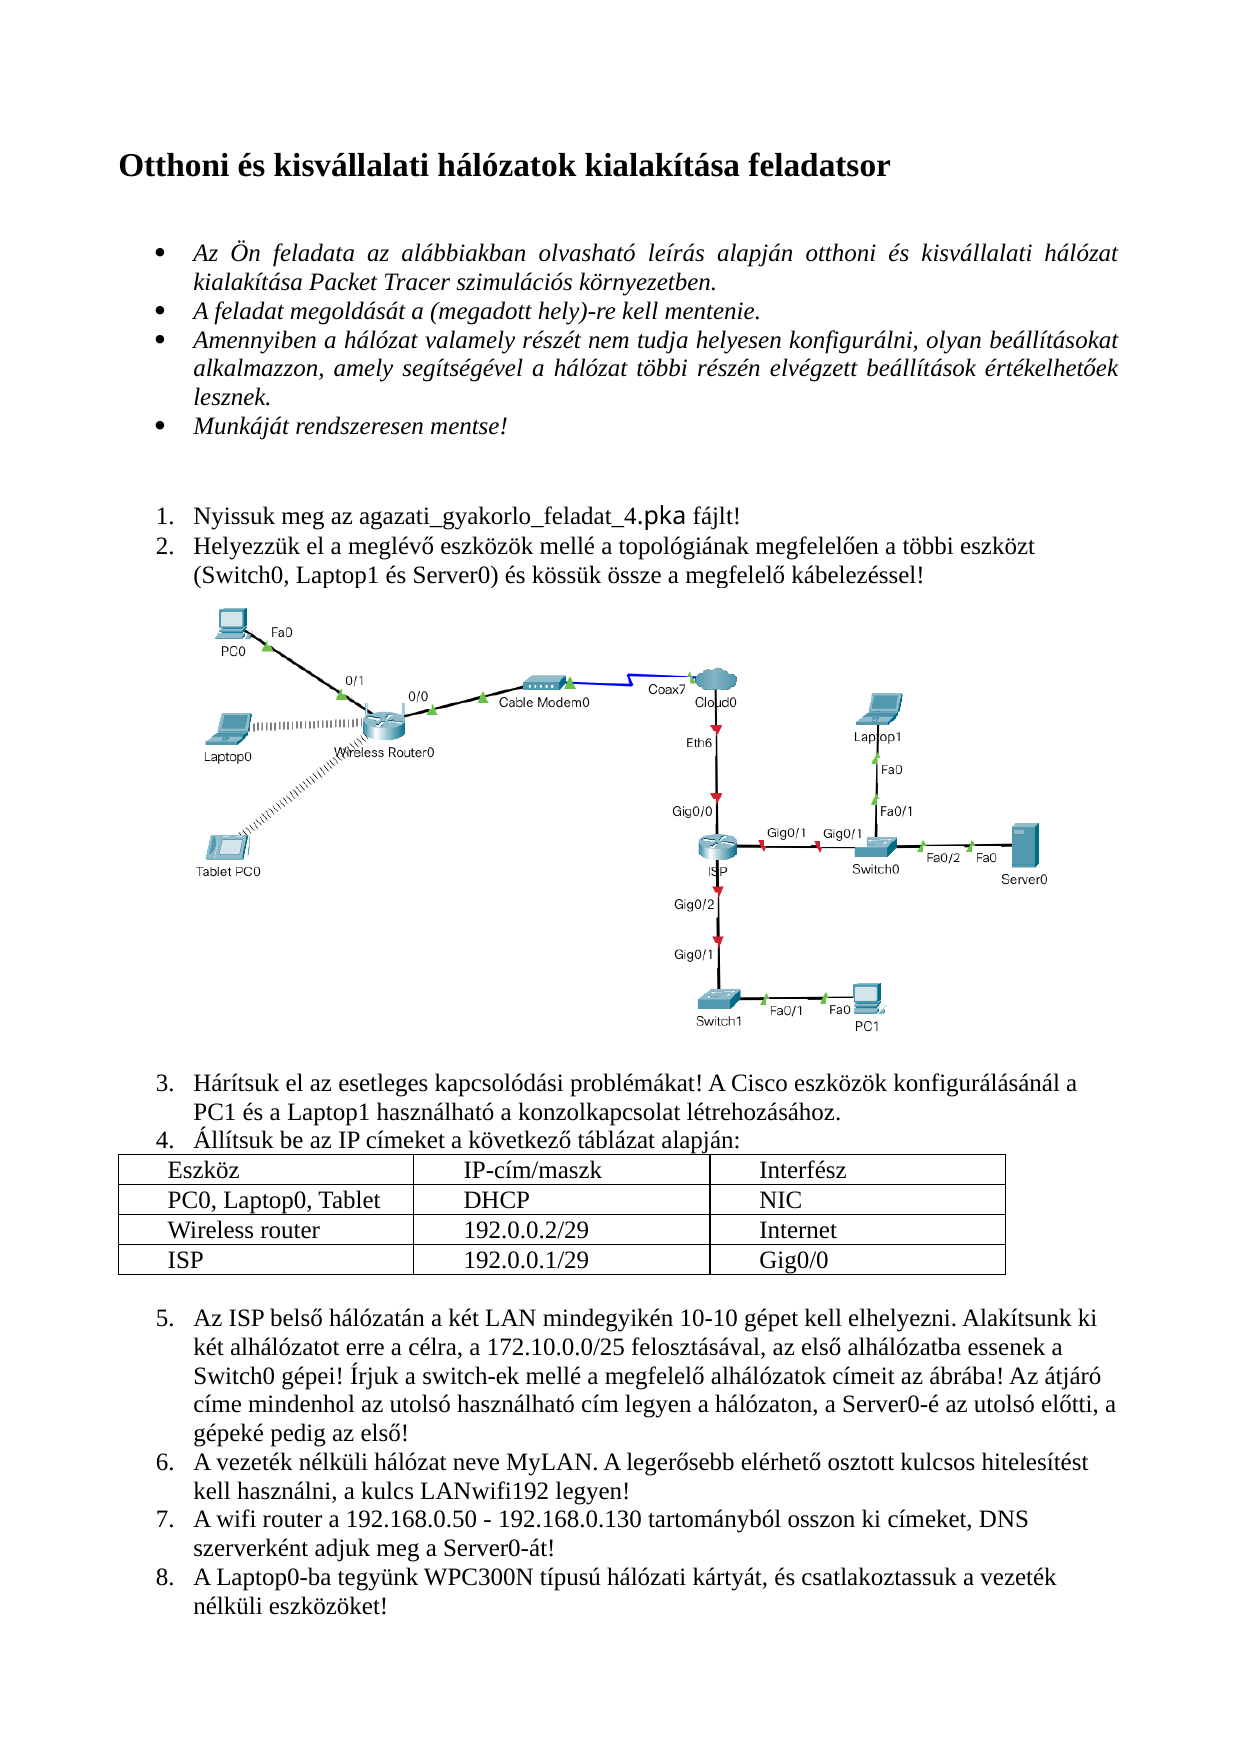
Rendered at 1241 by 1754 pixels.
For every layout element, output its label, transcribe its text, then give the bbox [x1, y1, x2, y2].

list A feladat megoldását a (megadott hely)-re kell mentenie. [156, 296, 1122, 325]
table_cell DHCP [414, 1185, 709, 1214]
table_header Interfész [711, 1155, 1005, 1184]
list Helyezzük el a meglévő eszközök mellé a topológiának megfelelően a többi eszközt (Switch0, Laptop1 és Server0) és kössük össze a megfelelő kábelezéssel! [156, 531, 1122, 589]
list A wifi router a 192.168.0.50 - 192.168.0.130 tartományból osszon ki címeket, DNS szerverként adjuk meg a Server0-át! [156, 1504, 1122, 1562]
table_cell Gig0/0 [711, 1245, 1005, 1273]
list A Laptop0-ba tegyünk WPC300N típusú hálózati kártyát, és csatlakoztassuk a vezeték nélküli eszközöket! [156, 1562, 1122, 1619]
table_cell 192.0.0.1/29 [414, 1245, 709, 1273]
list Amennyiben a hálózat valamely részét nem tudja helyesen konfigurálni, olyan beállításokat alkalmazzon, amely segítségével a hálózat többi részén elvégzett beállítások értékelhetőek lesznek. [156, 325, 1122, 411]
table_cell Wireless router [119, 1215, 413, 1244]
table_cell ISP [119, 1245, 413, 1273]
table_cell PC0, Laptop0, Tablet [119, 1185, 413, 1214]
table_cell Internet [711, 1215, 1005, 1244]
list Nyissuk meg az agazati_gyakorlo_feladat_4.pka fájlt! [156, 497, 1122, 531]
list Hárítsuk el az esetleges kapcsolódási problémákat! A Cisco eszközök konfigurálásánál a PC1 és a Laptop1 használható a konzolkapcsolat létrehozásához. [156, 1068, 1122, 1126]
list Munkáját rendszeresen mentse! [156, 411, 1122, 440]
table_cell NIC [711, 1185, 1005, 1214]
table_cell 192.0.0.2/29 [414, 1215, 709, 1244]
table_header IP-cím/maszk [414, 1155, 709, 1184]
list Állítsuk be az IP címeket a következő táblázat alapján: [156, 1126, 1109, 1154]
table_header Eszköz [119, 1155, 413, 1184]
list Az ISP belső hálózatán a két LAN mindegyikén 10-10 gépet kell elhelyezni. Alakítsunk ki két alhálózatot erre a célra, a 172.10.0.0/25 felosztásával, az első alhálózatba essenek a Switch0 gépei! Írjuk a switch-ek mellé a megfelelő alhálózatok címeit az ábrába! Az átjáró címe mindenhol az utolsó használható cím legyen a hálózaton, a Server0-é az utolsó előtti, a gépeké pedig az első! [156, 1303, 1122, 1447]
list Az Ön feladata az alábbiakban olvasható leírás alapján otthoni és kisvállalati hálózat kialakítása Packet Tracer szimulációs környezetben. [156, 238, 1122, 296]
subtitle Otthoni és kisvállalati hálózatok kialakítása feladatsor [118, 145, 1122, 183]
list A vezeték nélküli hálózat neve MyLAN. A legerősebb elérhető osztott kulcsos hitelesítést kell használni, a kulcs LANwifi192 legyen! [156, 1447, 1122, 1504]
picture [193, 588, 1058, 1051]
